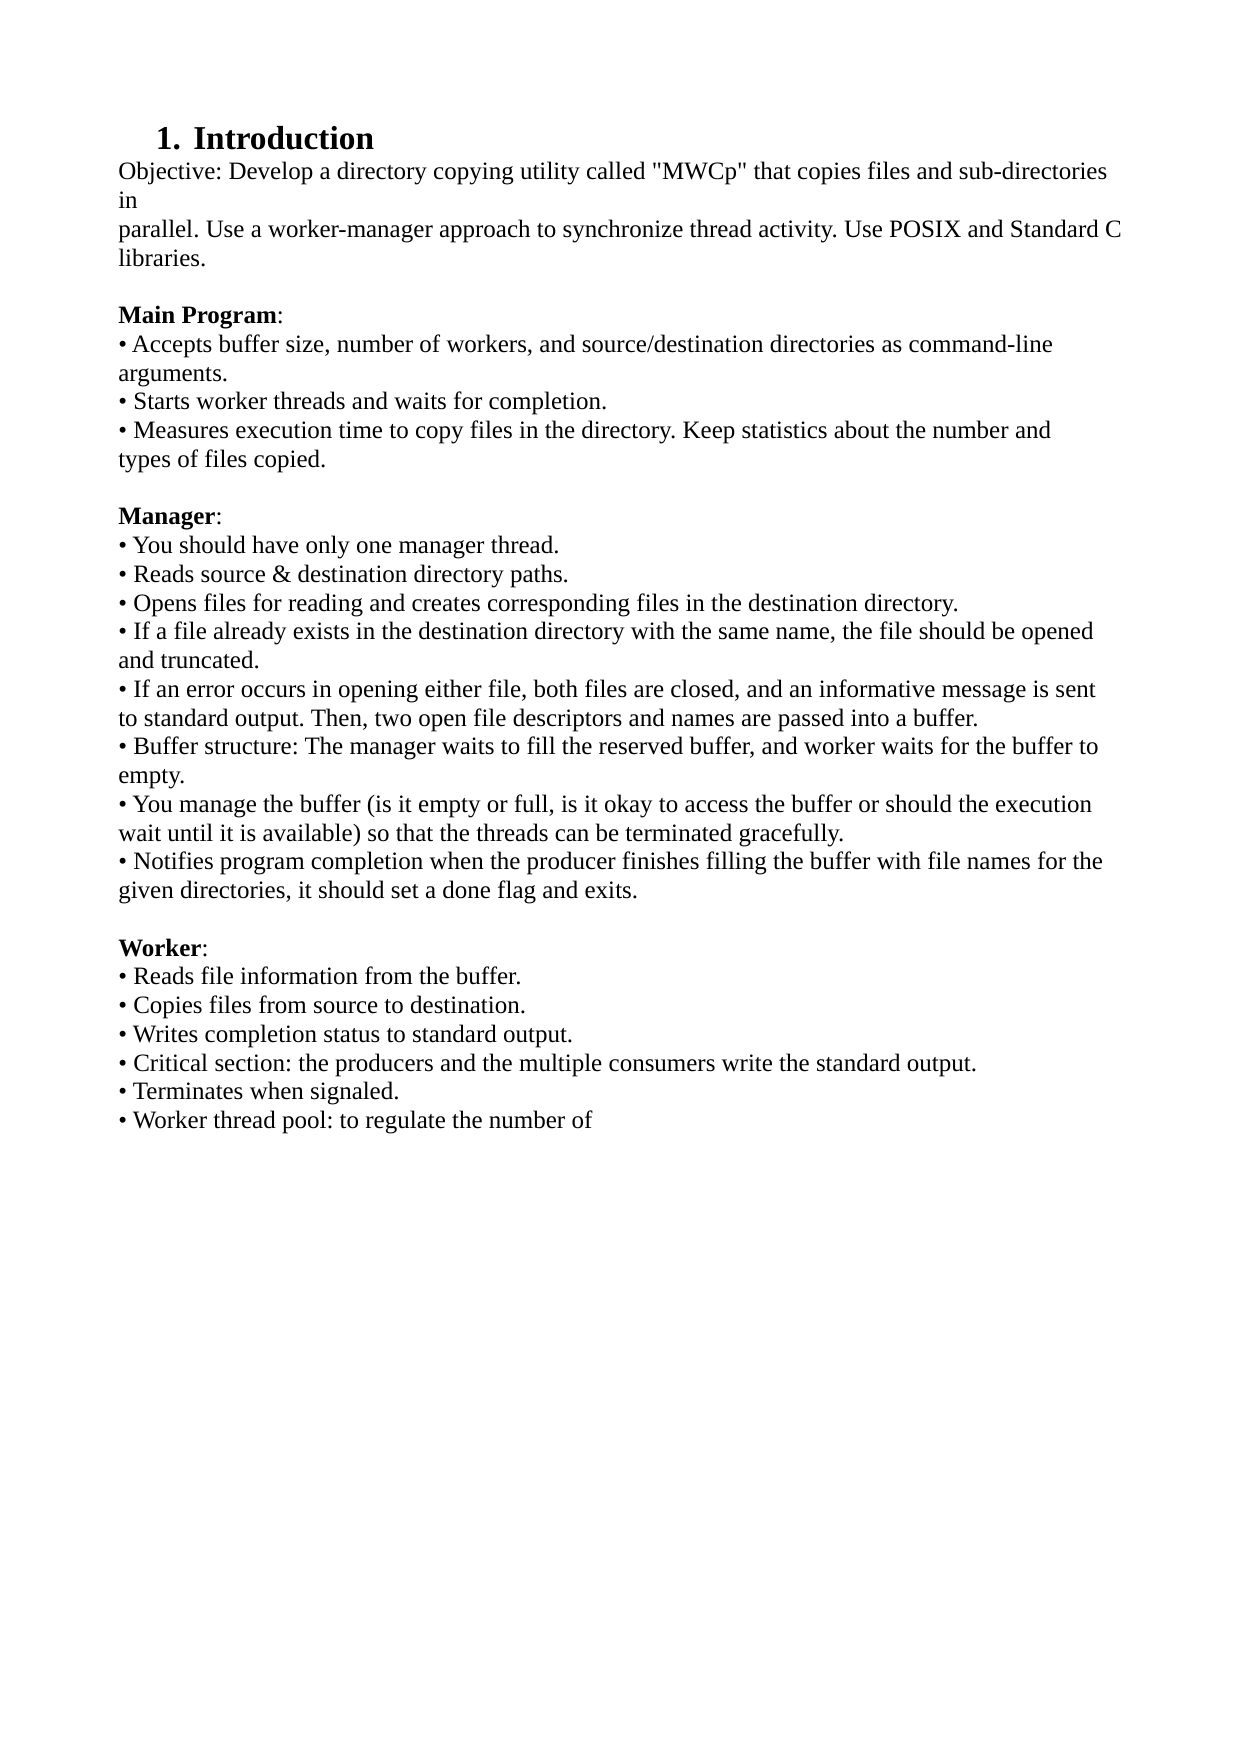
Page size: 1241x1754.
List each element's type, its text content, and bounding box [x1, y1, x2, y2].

text • Reads source & destination directory paths. [118, 559, 1122, 588]
text • If a file already exists in the destination directory with the same name, the file should be opened [118, 616, 1122, 645]
text • Reads file information from the buffer. [118, 961, 1122, 990]
text • You should have only one manager thread. [118, 530, 1122, 559]
text parallel. Use a worker-manager approach to synchronize thread activity. Use POSIX and Standard C [118, 214, 1122, 243]
text libraries. [118, 243, 1122, 271]
text • You manage the buffer (is it empty or full, is it okay to access the buffer or should the execution [118, 789, 1122, 818]
text • If an error occurs in opening either file, both files are closed, and an informative message is sent [118, 674, 1122, 703]
list Introduction [156, 118, 1122, 156]
text • Measures execution time to copy files in the directory. Keep statistics about the number and [118, 415, 1122, 444]
text empty. [118, 760, 1122, 789]
text Objective: Develop a directory copying utility called "MWCp" that copies files and sub-directories in [118, 156, 1122, 214]
text Manager: [118, 501, 1122, 530]
text • Writes completion status to standard output. [118, 1019, 1122, 1048]
text Worker: [118, 933, 1122, 961]
text and truncated. [118, 645, 1122, 674]
text to standard output. Then, two open file descriptors and names are passed into a buffer. [118, 703, 1122, 731]
text • Worker thread pool: to regulate the number of [118, 1105, 1122, 1134]
text • Notifies program completion when the producer finishes filling the buffer with file names for the [118, 846, 1122, 875]
text arguments. [118, 358, 1122, 386]
text given directories, it should set a done flag and exits. [118, 875, 1122, 904]
text • Buffer structure: The manager waits to fill the reserved buffer, and worker waits for the buffer to [118, 731, 1122, 760]
text wait until it is available) so that the threads can be terminated gracefully. [118, 818, 1122, 846]
text • Copies files from source to destination. [118, 990, 1122, 1019]
text • Critical section: the producers and the multiple consumers write the standard output. [118, 1048, 1122, 1076]
text Main Program: [118, 300, 1122, 329]
text • Starts worker threads and waits for completion. [118, 386, 1122, 415]
text • Accepts buffer size, number of workers, and source/destination directories as command-line [118, 329, 1122, 358]
text • Opens files for reading and creates corresponding files in the destination directory. [118, 588, 1122, 616]
text types of files copied. [118, 444, 1122, 473]
text • Terminates when signaled. [118, 1076, 1122, 1105]
